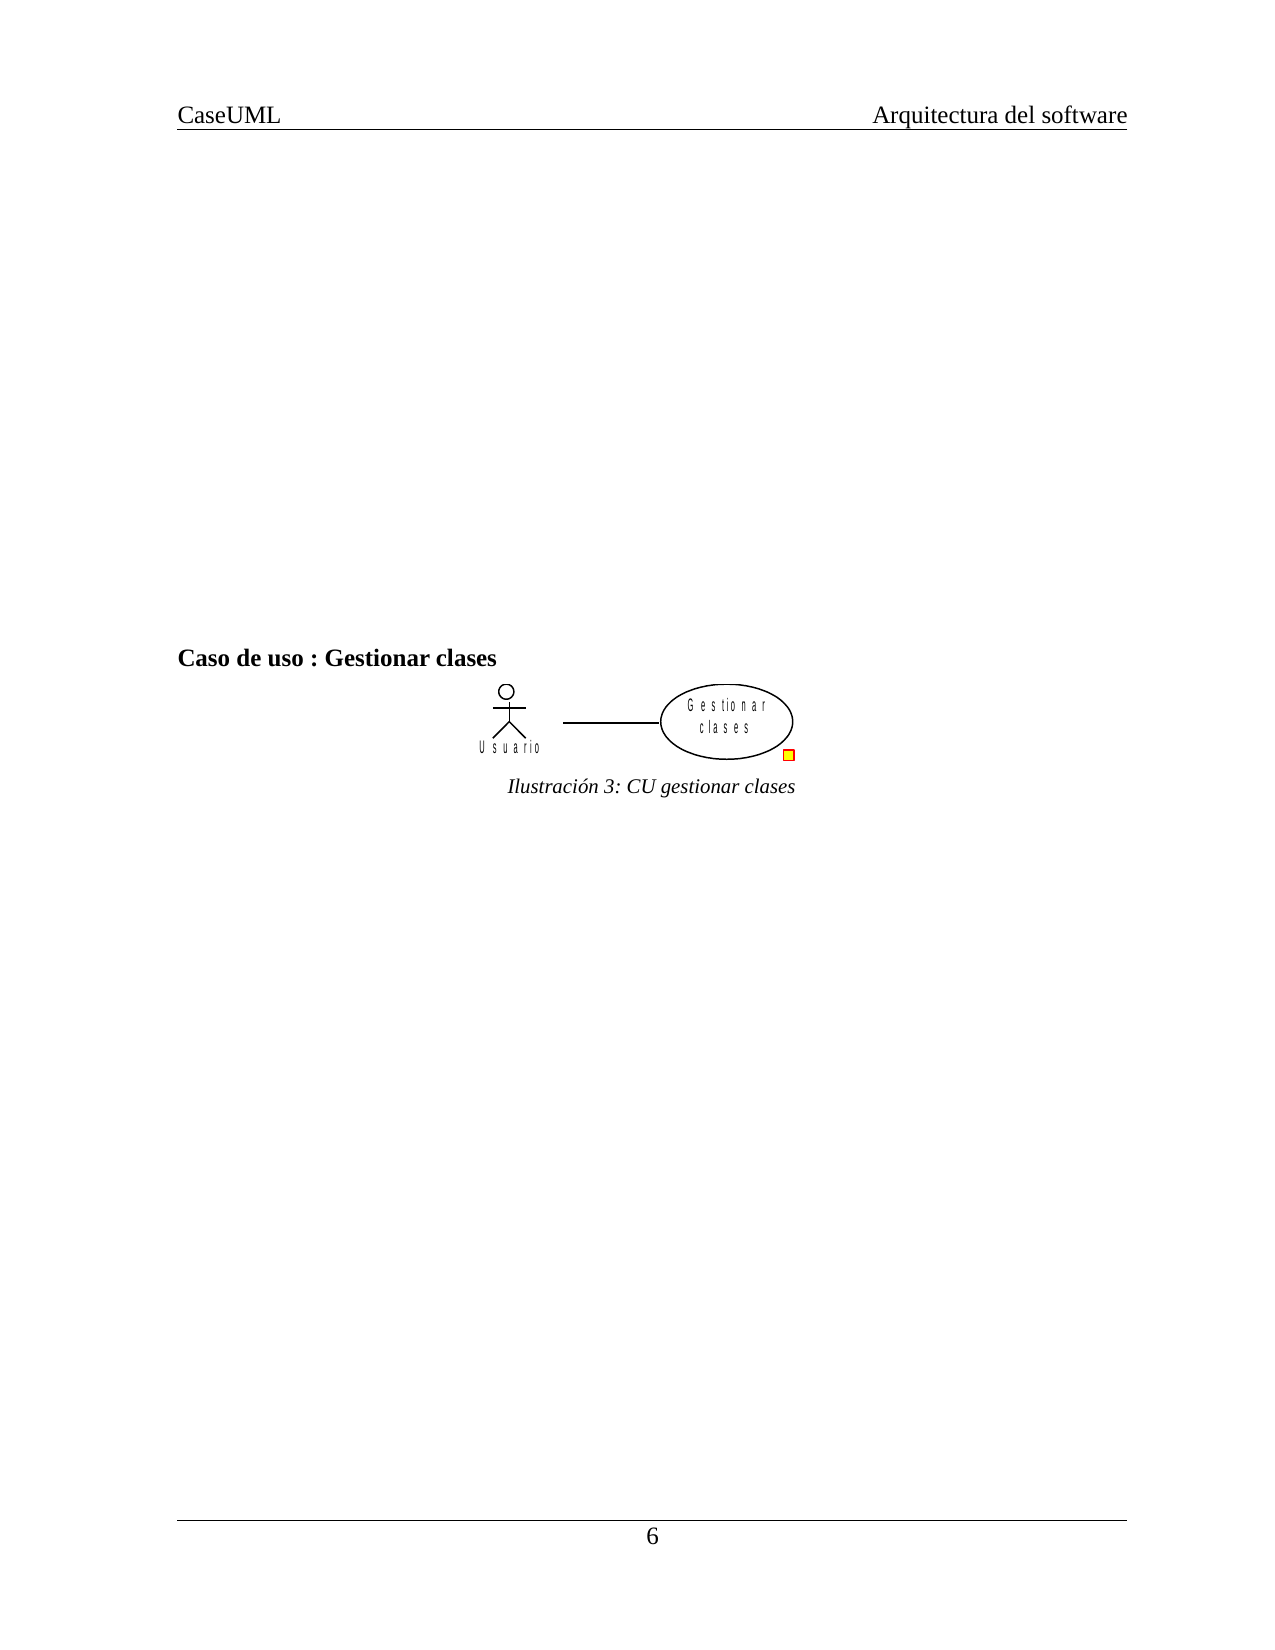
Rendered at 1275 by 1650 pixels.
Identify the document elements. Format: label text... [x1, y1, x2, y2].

text Ilustración 3: CU gestionar clases [460, 697, 845, 798]
text Caso de uso : Gestionar clases [177, 643, 1127, 672]
